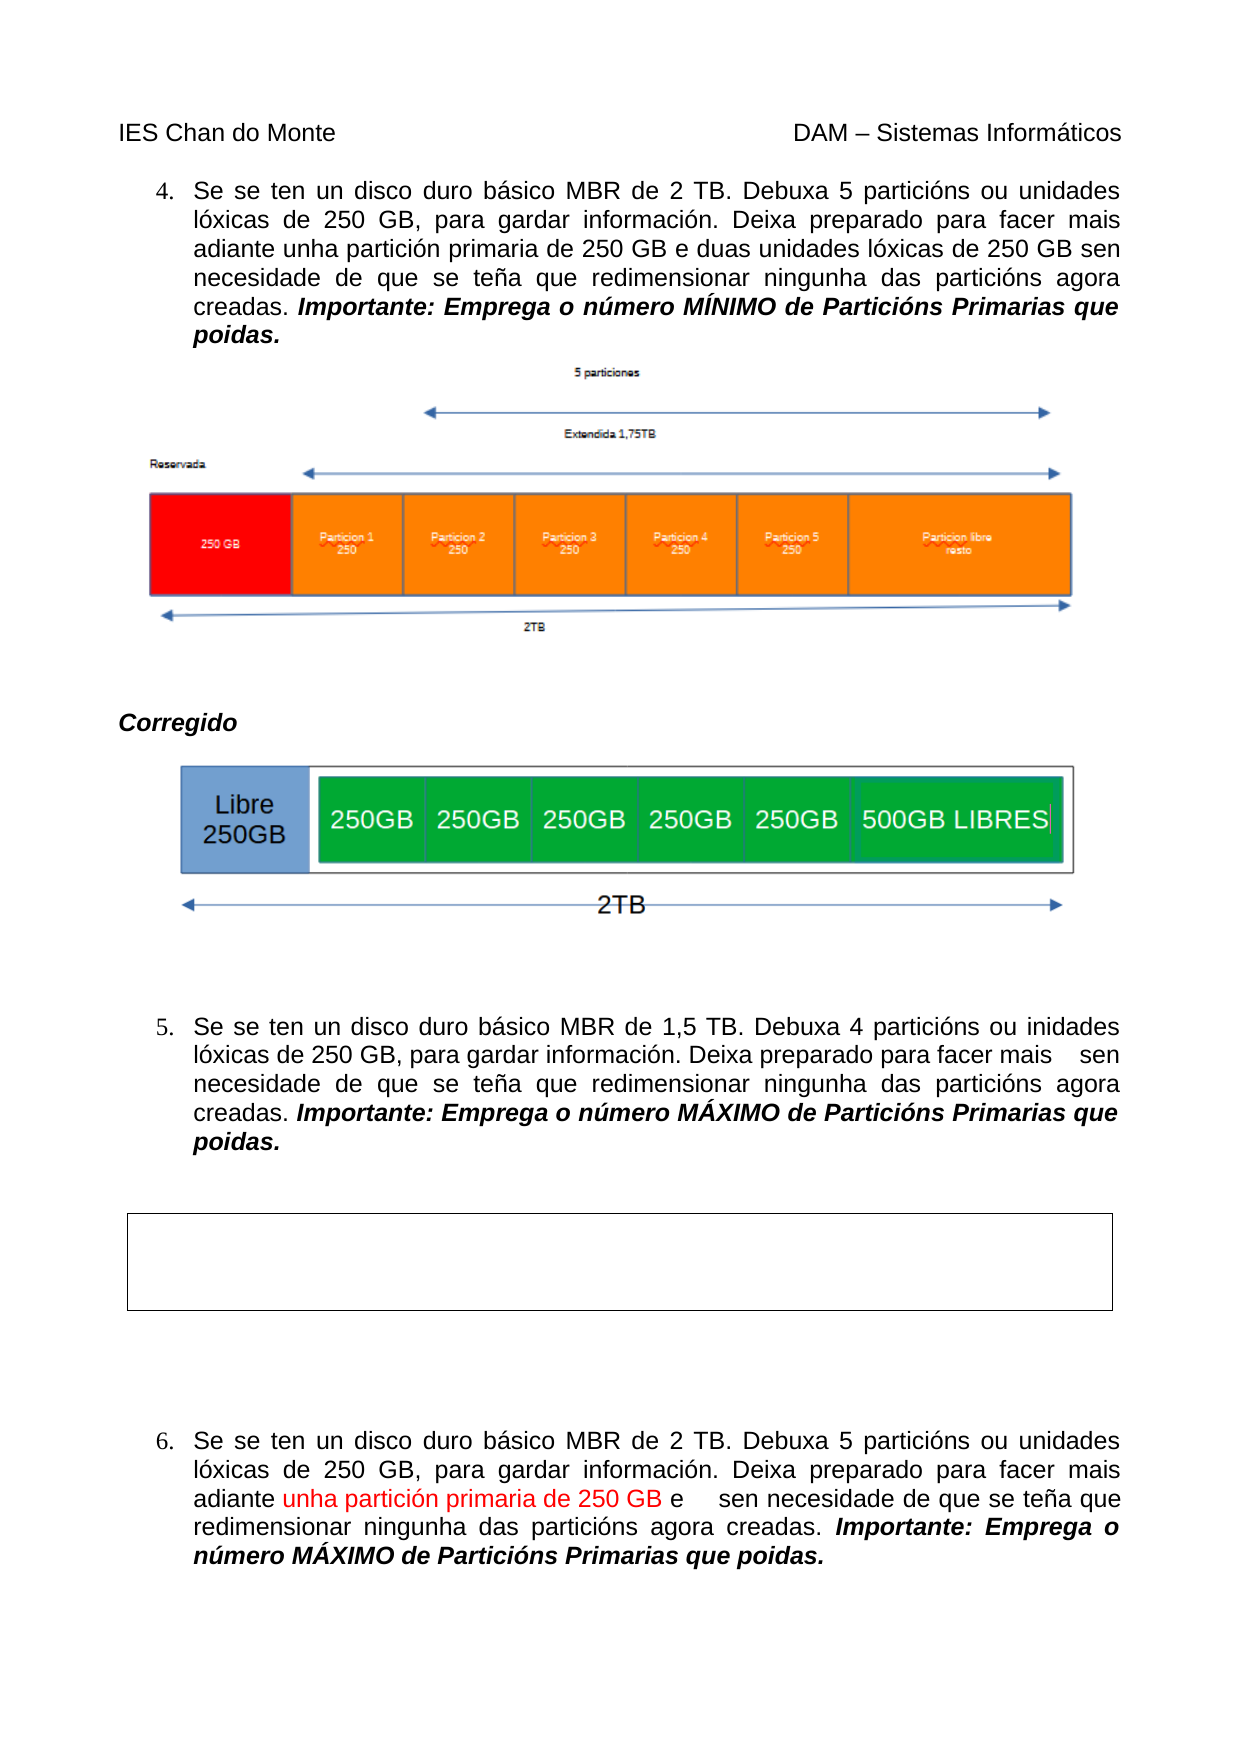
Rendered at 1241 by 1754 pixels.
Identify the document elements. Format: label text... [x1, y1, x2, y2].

list Se se ten un disco duro básico MBR de 1,5 TB. Debuxa 4 particións ou inidades lóxicas de 250 GB, para gardar información. Deixa preparado para facer mais sen necesidade de que se teña que redimensionar ningunha das particións agora creadas. Importante: Emprega o número MÁXIMO de Particións Primarias que poidas. [156, 1012, 1122, 1156]
picture [118, 737, 1123, 955]
picture [118, 348, 1123, 680]
list Se se ten un disco duro básico MBR de 2 TB. Debuxa 5 particións ou unidades lóxicas de 250 GB, para gardar información. Deixa preparado para facer mais adiante unha partición primaria de 250 GB e duas unidades lóxicas de 250 GB sen necesidade de que se teña que redimensionar ningunha das particións agora creadas. Importante: Emprega o número MÍNIMO de Particións Primarias que poidas. [156, 176, 1122, 348]
text Corregido [118, 708, 1122, 737]
list Se se ten un disco duro básico MBR de 2 TB. Debuxa 5 particións ou unidades lóxicas de 250 GB, para gardar información. Deixa preparado para facer mais adiante unha partición primaria de 250 GB e sen necesidade de que se teña que redimensionar ningunha das particións agora creadas. Importante: Emprega o número MÁXIMO de Particións Primarias que poidas. [156, 1426, 1122, 1570]
table_header [128, 1214, 1112, 1310]
